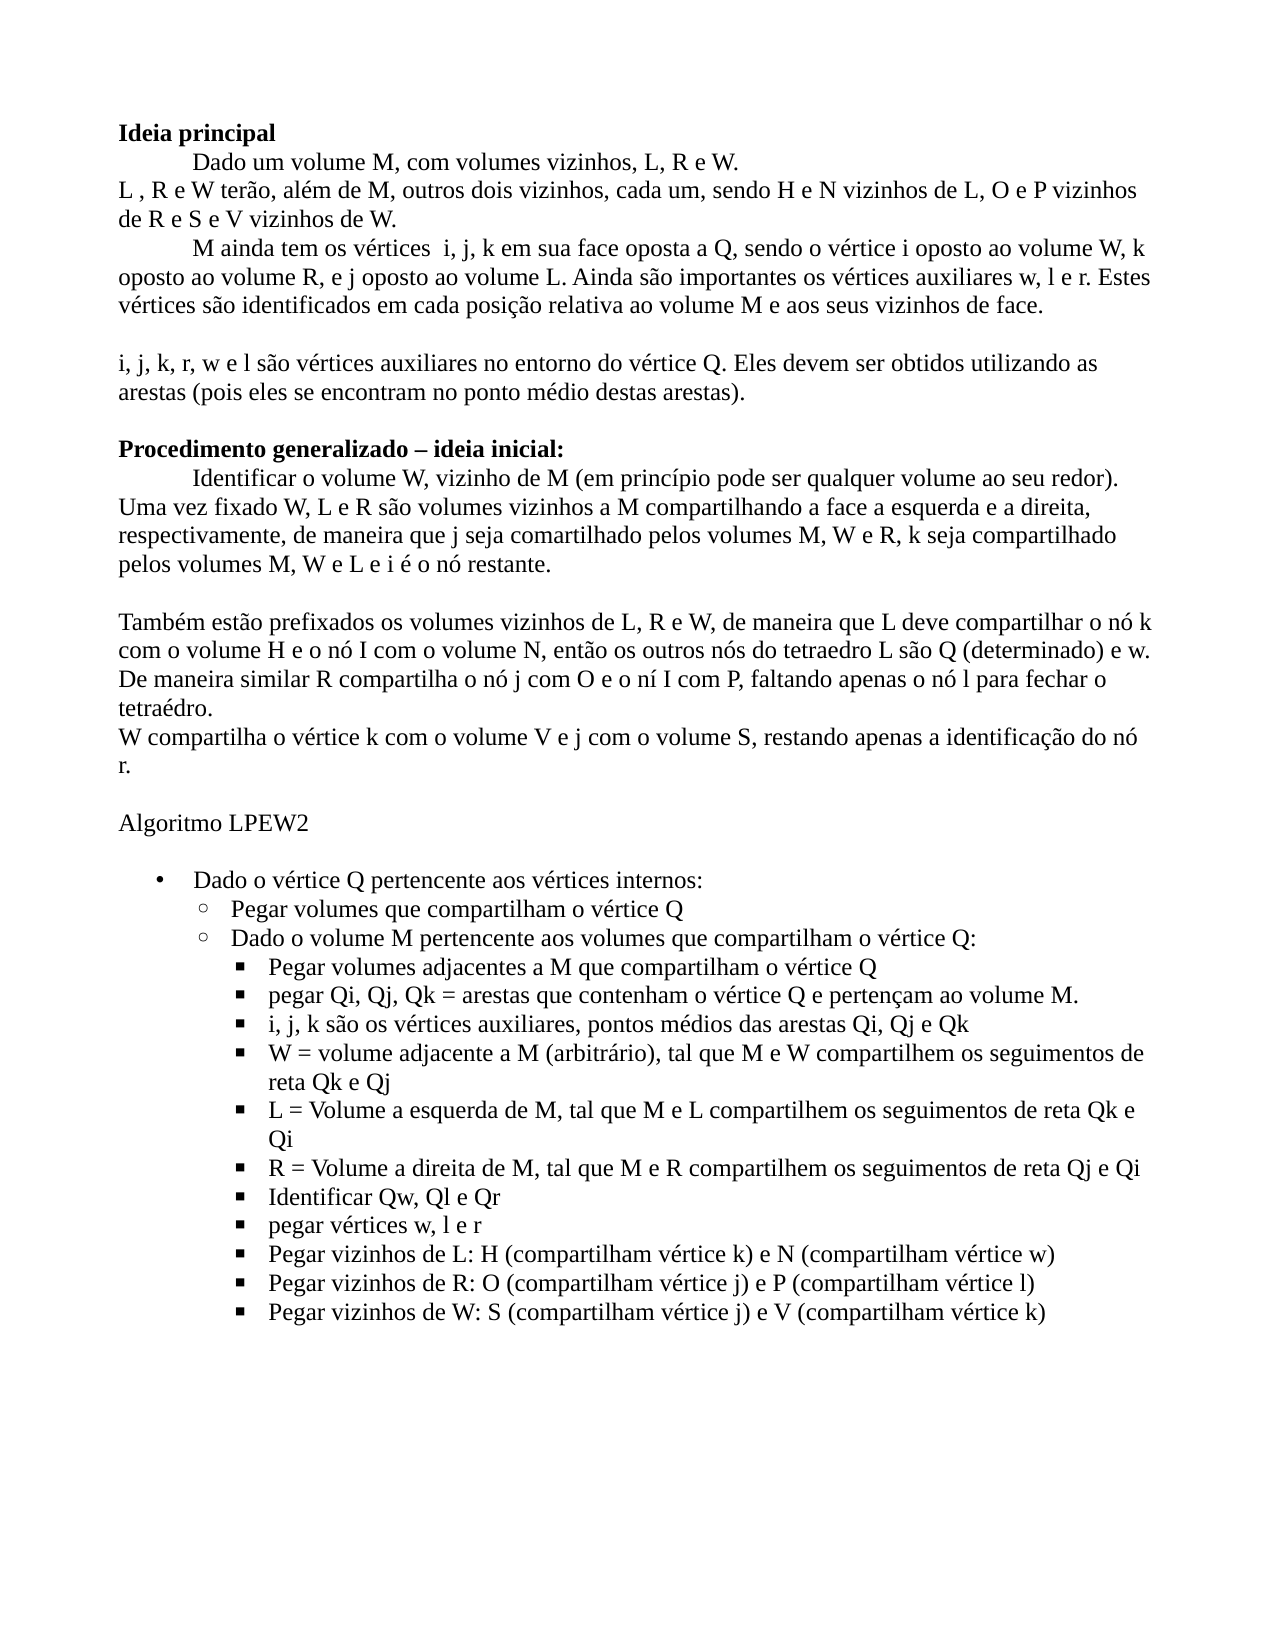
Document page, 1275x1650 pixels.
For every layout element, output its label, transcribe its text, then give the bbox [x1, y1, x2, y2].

text Identificar o volume W, vizinho de M (em princípio pode ser qualquer volume ao seu redor). Uma vez fixado W, L e R são volumes vizinhos a M compartilhando a face a esquerda e a direita, respectivamente, de maneira que j seja comartilhado pelos volumes M, W e R, k seja compartilhado pelos volumes M, W e L e i é o nó restante. [118, 463, 1157, 578]
text M ainda tem os vértices i, j, k em sua face oposta a Q, sendo o vértice i oposto ao volume W, k oposto ao volume R, e j oposto ao volume L. Ainda são importantes os vértices auxiliares w, l e r. Estes vértices são identificados em cada posição relativa ao volume M e aos seus vizinhos de face. [118, 233, 1157, 319]
list Pegar volumes adjacentes a M que compartilham o vértice Q [231, 952, 1157, 981]
list Dado o vértice Q pertencente aos vértices internos: [156, 866, 1157, 894]
list Pegar vizinhos de W: S (compartilham vértice j) e V (compartilham vértice k) [231, 1297, 1157, 1326]
list W = volume adjacente a M (arbitrário), tal que M e W compartilhem os seguimentos de reta Qk e Qj [231, 1038, 1157, 1096]
text Algoritmo LPEW2 [118, 808, 1157, 837]
list pegar Qi, Qj, Qk = arestas que contenham o vértice Q e pertençam ao volume M. [231, 981, 1157, 1009]
text Procedimento generalizado – ideia inicial: [118, 434, 1157, 463]
list pegar vértices w, l e r [231, 1211, 1157, 1239]
text W compartilha o vértice k com o volume V e j com o volume S, restando apenas a identificação do nó r. [118, 722, 1157, 779]
list Pegar volumes que compartilham o vértice Q [193, 894, 1157, 923]
list Pegar vizinhos de L: H (compartilham vértice k) e N (compartilham vértice w) [231, 1239, 1157, 1268]
list Identificar Qw, Ql e Qr [231, 1182, 1157, 1211]
list i, j, k são os vértices auxiliares, pontos médios das arestas Qi, Qj e Qk [231, 1009, 1157, 1038]
list Dado o volume M pertencente aos volumes que compartilham o vértice Q: [193, 923, 1157, 952]
text Ideia principal [118, 118, 1157, 147]
list Pegar vizinhos de R: O (compartilham vértice j) e P (compartilham vértice l) [231, 1268, 1157, 1297]
text Dado um volume M, com volumes vizinhos, L, R e W. [118, 147, 1157, 176]
list L = Volume a esquerda de M, tal que M e L compartilhem os seguimentos de reta Qk e Qi [231, 1096, 1157, 1153]
text Também estão prefixados os volumes vizinhos de L, R e W, de maneira que L deve compartilhar o nó k com o volume H e o nó I com o volume N, então os outros nós do tetraedro L são Q (determinado) e w. De maneira similar R compartilha o nó j com O e o ní I com P, faltando apenas o nó l para fechar o tetraédro. [118, 607, 1157, 722]
text i, j, k, r, w e l são vértices auxiliares no entorno do vértice Q. Eles devem ser obtidos utilizando as arestas (pois eles se encontram no ponto médio destas arestas). [118, 348, 1157, 406]
text L , R e W terão, além de M, outros dois vizinhos, cada um, sendo H e N vizinhos de L, O e P vizinhos de R e S e V vizinhos de W. [118, 176, 1157, 233]
list R = Volume a direita de M, tal que M e R compartilhem os seguimentos de reta Qj e Qi [231, 1153, 1157, 1182]
